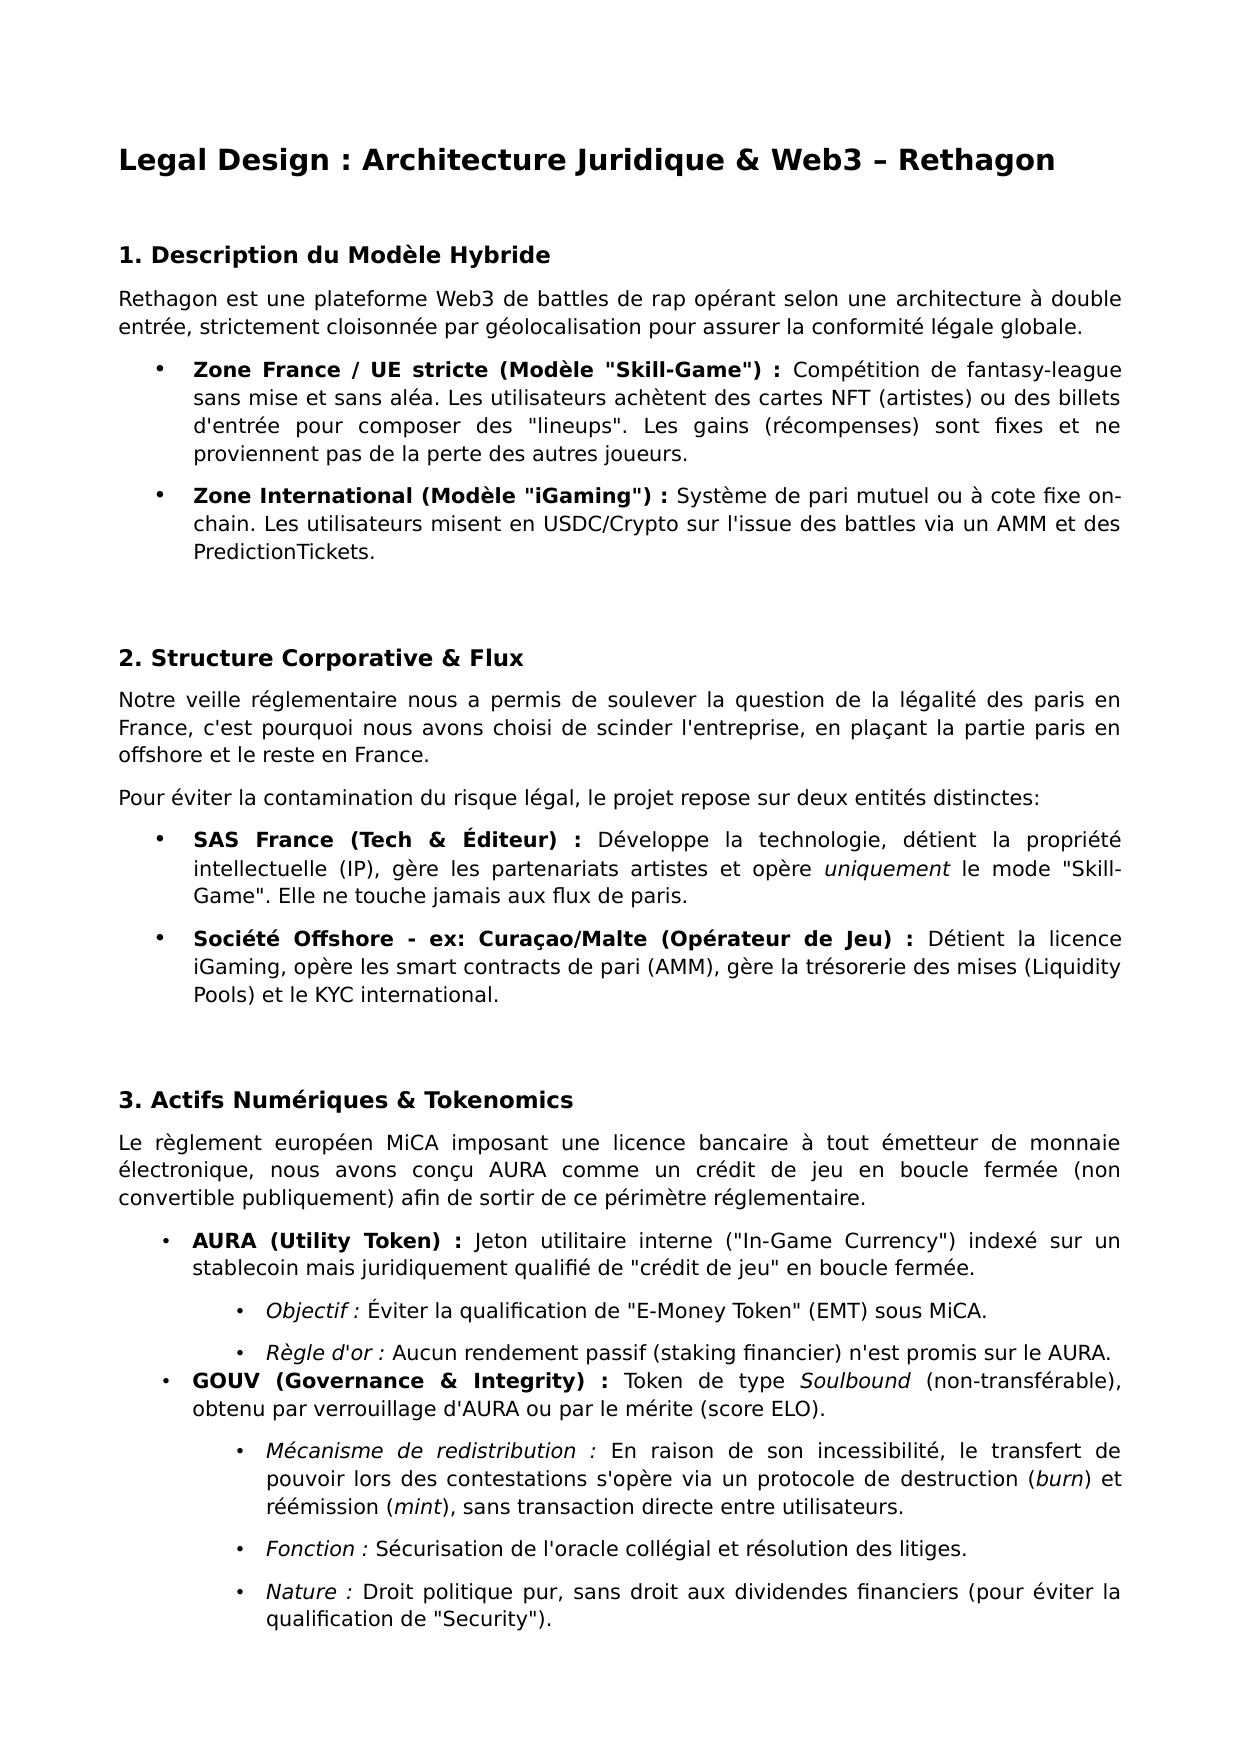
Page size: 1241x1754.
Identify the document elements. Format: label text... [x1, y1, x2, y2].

text Le règlement européen MiCA imposant une licence bancaire à tout émetteur de monnaie électronique, nous avons conçu AURA comme un crédit de jeu en boucle fermée (non convertible publiquement) afin de sortir de ce périmètre réglementaire. [118, 1131, 1122, 1211]
list Nature : Droit politique pur, sans droit aux dividendes financiers (pour éviter la qualification de "Security"). [236, 1580, 1122, 1632]
list Objectif : Éviter la qualification de "E-Money Token" (EMT) sous MiCA. [236, 1299, 1122, 1323]
subtitle 3. Actifs Numériques & Tokenomics [118, 1087, 1122, 1114]
list Zone International (Modèle "iGaming") : Système de pari mutuel ou à cote fixe on-chain. Les utilisateurs misent en USDC/Crypto sur l'issue des battles via un AMM et des PredictionTickets. [156, 484, 1122, 564]
text Pour éviter la contamination du risque légal, le projet repose sur deux entités distinctes: [118, 786, 1122, 810]
subtitle Legal Design : Architecture Juridique & Web3 – Rethagon [118, 143, 1122, 177]
text Rethagon est une plateforme Web3 de battles de rap opérant selon une architecture à double entrée, strictement cloisonnée par géolocalisation pour assurer la conformité légale globale. [118, 287, 1122, 339]
list SAS France (Tech & Éditeur) : Développe la technologie, détient la propriété intellectuelle (IP), gère les partenariats artistes et opère uniquement le mode "Skill-Game". Elle ne touche jamais aux flux de paris. [156, 828, 1122, 909]
subtitle 2. Structure Corporative & Flux [118, 645, 1122, 671]
subtitle 1. Description du Modèle Hybride [118, 242, 1122, 269]
list Mécanisme de redistribution : En raison de son incessibilité, le transfert de pouvoir lors des contestations s'opère via un protocole de destruction (burn) et réémission (mint), sans transaction directe entre utilisateurs. [236, 1439, 1122, 1519]
list Société Offshore - ex: Curaçao/Malte (Opérateur de Jeu) : Détient la licence iGaming, opère les smart contracts de pari (AMM), gère la trésorerie des mises (Liquidity Pools) et le KYC international. [156, 927, 1122, 1007]
list GOUV (Governance & Integrity) : Token de type Soulbound (non-transférable), obtenu par verrouillage d'AURA ou par le mérite (score ELO). [162, 1369, 1122, 1421]
list AURA (Utility Token) : Jeton utilitaire interne ("In-Game Currency") indexé sur un stablecoin mais juridiquement qualifié de "crédit de jeu" en boucle fermée. [162, 1229, 1122, 1281]
list Zone France / UE stricte (Modèle "Skill-Game") : Compétition de fantasy-league sans mise et sans aléa. Les utilisateurs achètent des cartes NFT (artistes) ou des billets d'entrée pour composer des "lineups". Les gains (récompenses) sont fixes et ne proviennent pas de la perte des autres joueurs. [156, 358, 1122, 466]
text Notre veille réglementaire nous a permis de soulever la question de la légalité des paris en France, c'est pourquoi nous avons choisi de scinder l'entreprise, en plaçant la partie paris en offshore et le reste en France. [118, 688, 1122, 768]
list Fonction : Sécurisation de l'oracle collégial et résolution des litiges. [236, 1537, 1122, 1562]
list Règle d'or : Aucun rendement passif (staking financier) n'est promis sur le AURA. [236, 1341, 1122, 1366]
